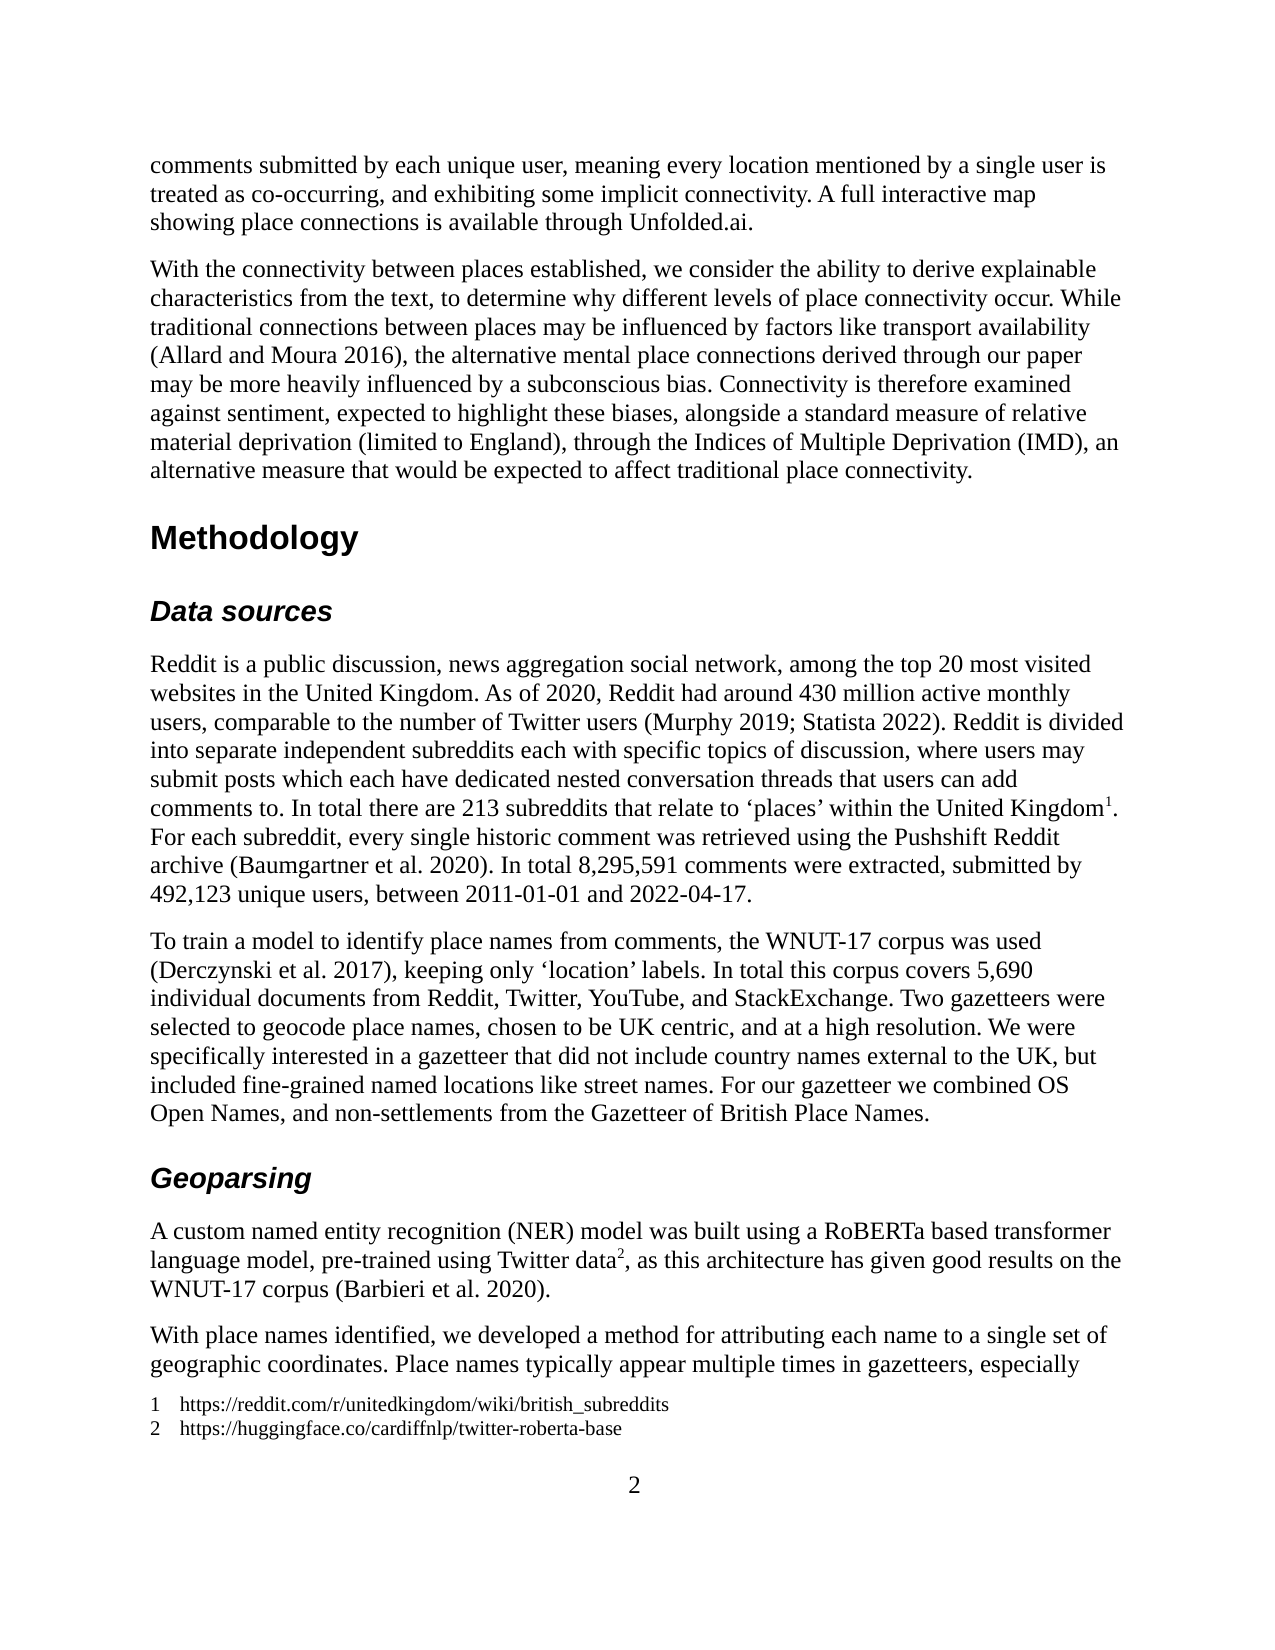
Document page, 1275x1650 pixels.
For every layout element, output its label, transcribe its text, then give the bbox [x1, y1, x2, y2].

text To train a model to identify place names from comments, the WNUT-17 corpus was used (Derczynski et al. 2017), keeping only ‘location’ labels. In total this corpus covers 5,690 individual documents from Reddit, Twitter, YouTube, and StackExchange. Two gazetteers were selected to geocode place names, chosen to be UK centric, and at a high resolution. We were specifically interested in a gazetteer that did not include country names external to the UK, but included fine-grained named locations like street names. For our gazetteer we combined OS Open Names, and non-settlements from the Gazetteer of British Place Names. [150, 926, 1125, 1127]
subtitle Methodology [150, 518, 1125, 557]
text A custom named entity recognition (NER) model was built using a RoBERTa based transformer language model, pre-trained using Twitter data, as this architecture has given good results on the WNUT-17 corpus (Barbieri et al. 2020). [150, 1216, 1125, 1302]
text With the connectivity between places established, we consider the ability to derive explainable characteristics from the text, to determine why different levels of place connectivity occur. While traditional connections between places may be influenced by factors like transport availability (Allard and Moura 2016), the alternative mental place connections derived through our paper may be more heavily influenced by a subconscious bias. Connectivity is therefore examined against sentiment, expected to highlight these biases, alongside a standard measure of relative material deprivation (limited to England), through the Indices of Multiple Deprivation (IMD), an alternative measure that would be expected to affect traditional place connectivity. [150, 254, 1125, 484]
text With place names identified, we developed a method for attributing each name to a single set of geographic coordinates. Place names typically appear multiple times in gazetteers, especially [150, 1320, 1125, 1378]
text comments submitted by each unique user, meaning every location mentioned by a single user is treated as co-occurring, and exhibiting some implicit connectivity. A full interactive map showing place connections is available through Unfolded.ai. [150, 150, 1125, 236]
subtitle Geoparsing [150, 1161, 1125, 1195]
text https://huggingface.co/cardiffnlp/twitter-roberta-base [150, 1416, 1125, 1440]
subtitle Data sources [150, 594, 1125, 628]
text Reddit is a public discussion, news aggregation social network, among the top 20 most visited websites in the United Kingdom. As of 2020, Reddit had around 430 million active monthly users, comparable to the number of Twitter users (Murphy 2019; Statista 2022). Reddit is divided into separate independent subreddits each with specific topics of discussion, where users may submit posts which each have dedicated nested conversation threads that users can add comments to. In total there are 213 subreddits that relate to ‘places’ within the United Kingdom. For each subreddit, every single historic comment was retrieved using the Pushshift Reddit archive (Baumgartner et al. 2020). In total 8,295,591 comments were extracted, submitted by 492,123 unique users, between 2011-01-01 and 2022-04-17. [150, 649, 1125, 908]
text https://reddit.com/r/unitedkingdom/wiki/british_subreddits [150, 1392, 1125, 1416]
